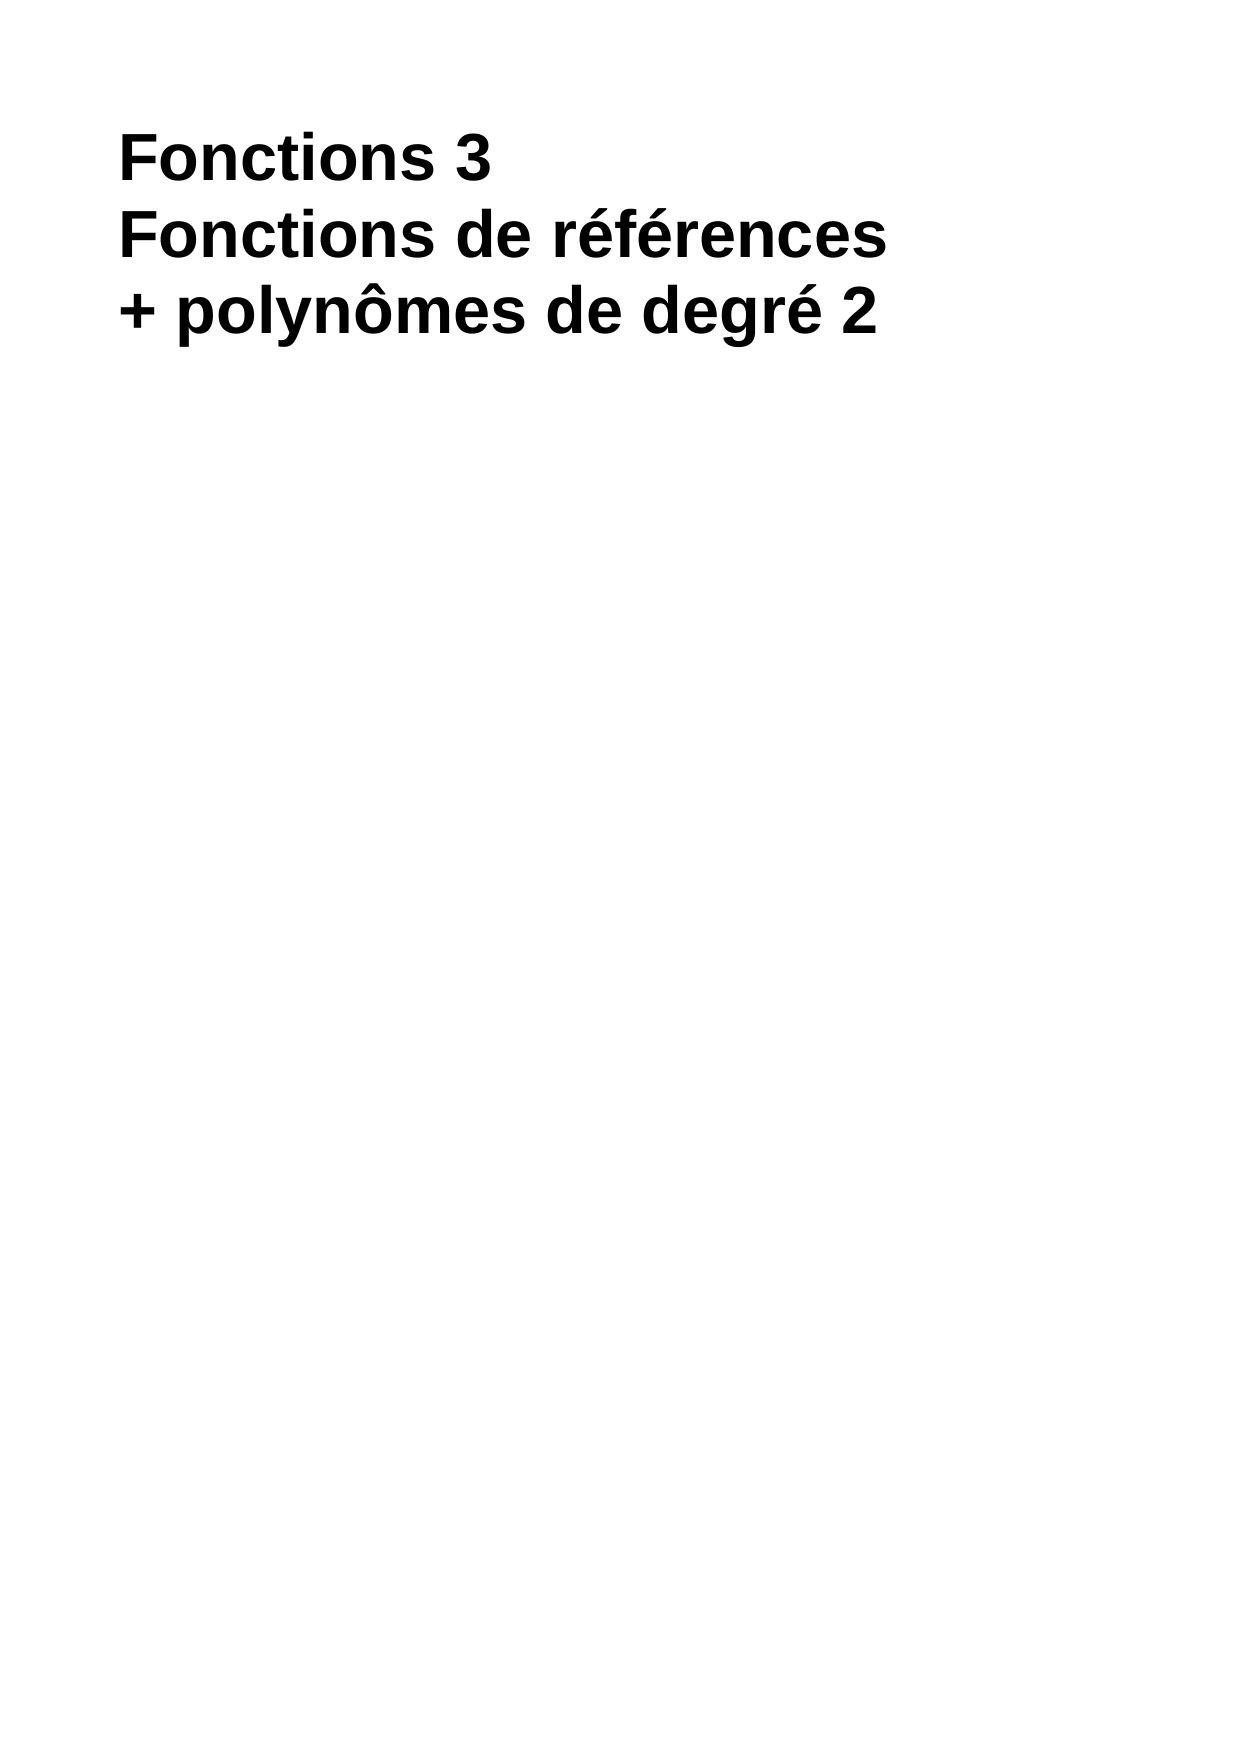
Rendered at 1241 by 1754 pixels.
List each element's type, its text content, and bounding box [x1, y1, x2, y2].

subtitle + polynômes de degré 2 [118, 271, 1122, 348]
subtitle Fonctions 3 Fonctions de références [118, 118, 1122, 271]
